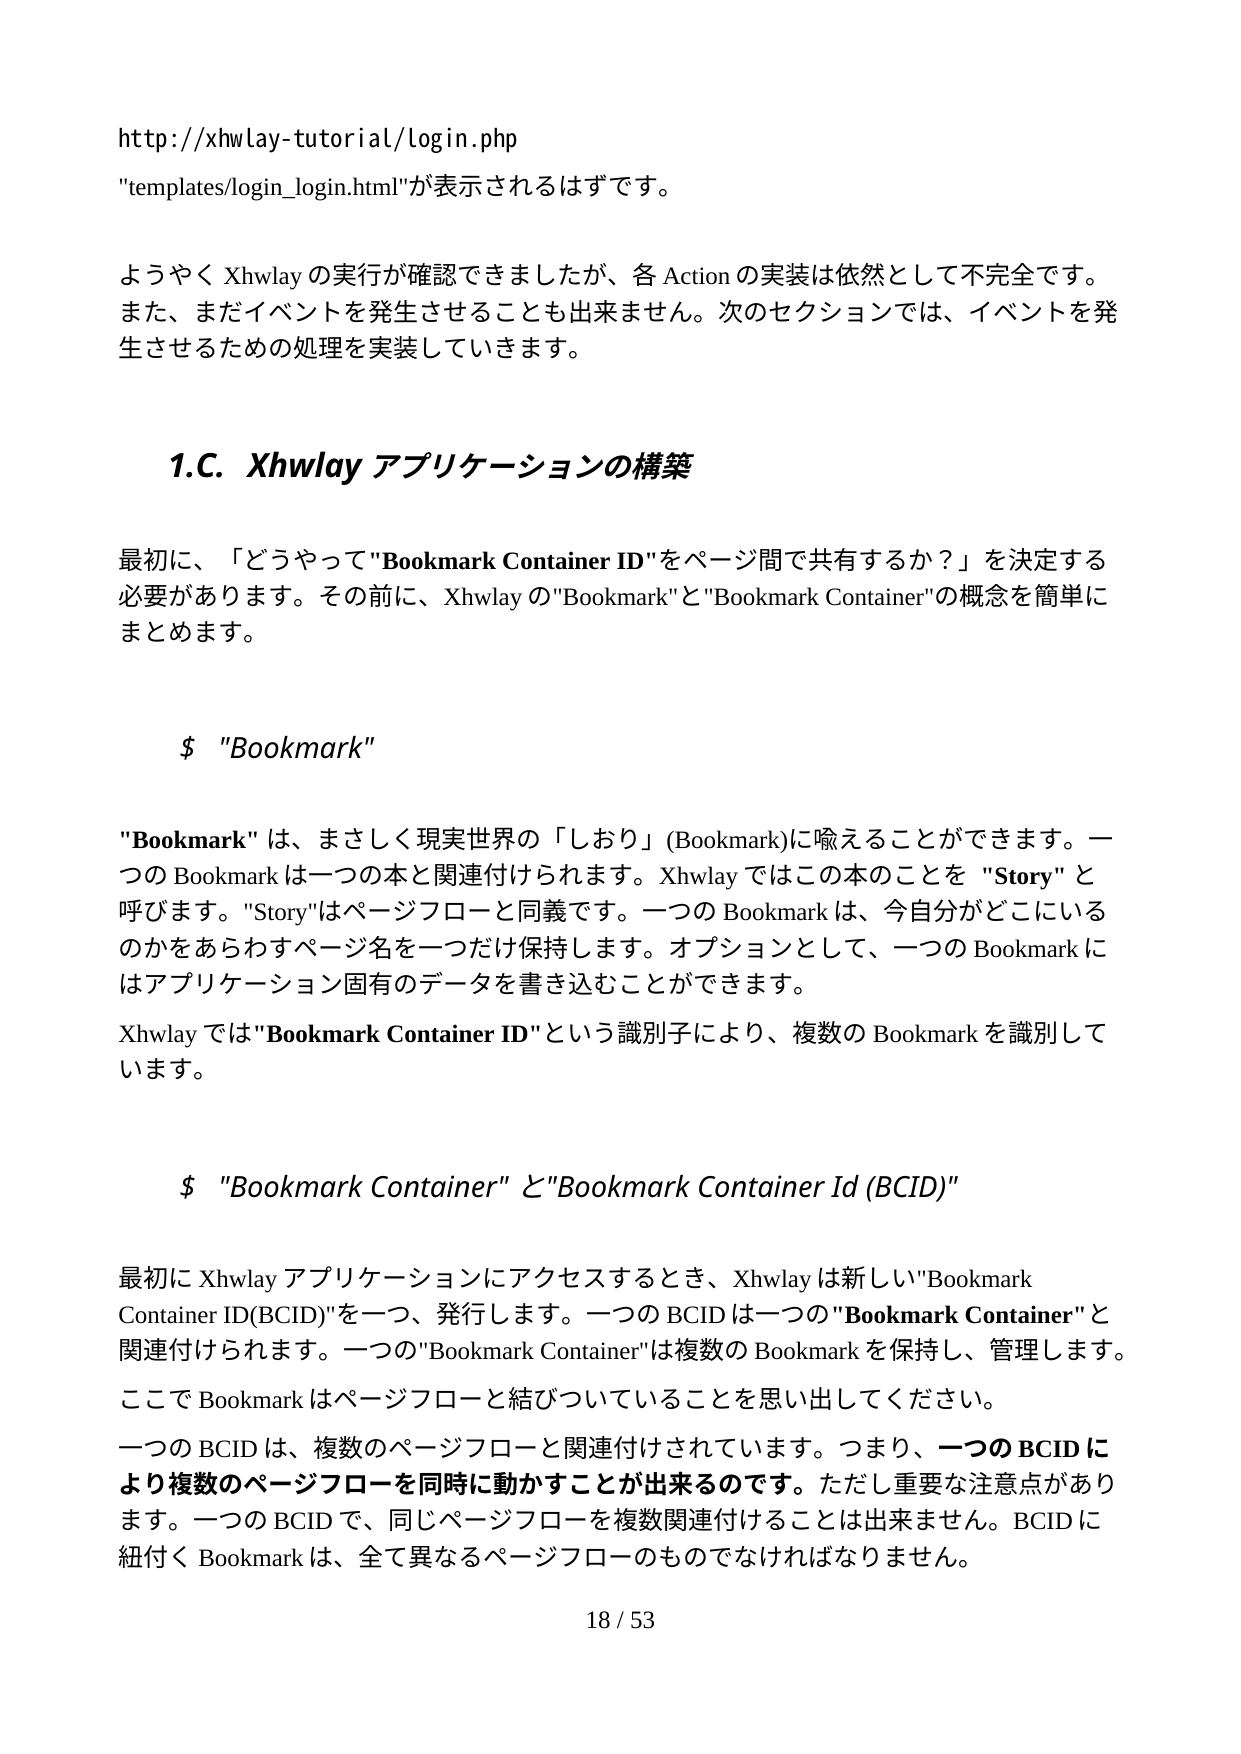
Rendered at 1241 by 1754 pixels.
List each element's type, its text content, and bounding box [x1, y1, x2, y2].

text "templates/login_login.html"が表示されるはずです。 [118, 167, 1122, 203]
text ここでBookmarkはページフローと結びついていることを思い出してください。 [118, 1379, 1122, 1416]
text ようやくXhwlayの実行が確認できましたが、各Actionの実装は依然として不完全です。また、まだイベントを発生させることも出来ません。次のセクションでは、イベントを発生させるための処理を実装していきます。 [118, 256, 1122, 364]
text "Bookmark" は、まさしく現実世界の「しおり」(Bookmark)に喩えることができます。一つのBookmarkは一つの本と関連付けられます。Xhwlayではこの本のことを "Story" と呼びます。"Story"はページフローと同義です。一つのBookmarkは、今自分がどこにいるのかをあらわすページ名を一つだけ保持します。オプションとして、一つのBookmarkにはアプリケーション固有のデータを書き込むことができます。 [118, 819, 1122, 1001]
subtitle Xhwlayアプリケーションの構築 [130, 442, 1122, 488]
text 最初に、「どうやって"Bookmark Container ID"をページ間で共有するか？」を決定する必要があります。その前に、Xhwlayの"Bookmark"と"Bookmark Container"の概念を簡単にまとめます。 [118, 540, 1122, 649]
text Xhwlayでは"Bookmark Container ID"という識別子により、複数のBookmarkを識別しています。 [118, 1013, 1122, 1086]
subtitle "Bookmark Container" と"Bookmark Container Id (BCID)" [142, 1163, 1122, 1206]
text 最初にXhwlayアプリケーションにアクセスするとき、Xhwlayは新しい"Bookmark Container ID(BCID)"を一つ、発行します。一つのBCIDは一つの"Bookmark Container"と関連付けられます。一つの"Bookmark Container"は複数のBookmarkを保持し、管理します。 [118, 1258, 1122, 1367]
subtitle "Bookmark" [142, 727, 1122, 767]
text 一つのBCIDは、複数のページフローと関連付けされています。つまり、一つのBCIDにより複数のページフローを同時に動かすことが出来るのです。ただし重要な注意点があります。一つのBCIDで、同じページフローを複数関連付けることは出来ません。BCIDに紐付くBookmarkは、全て異なるページフローのものでなければなりません。 [118, 1428, 1122, 1573]
text http://xhwlay-tutorial/login.php [118, 118, 1122, 154]
